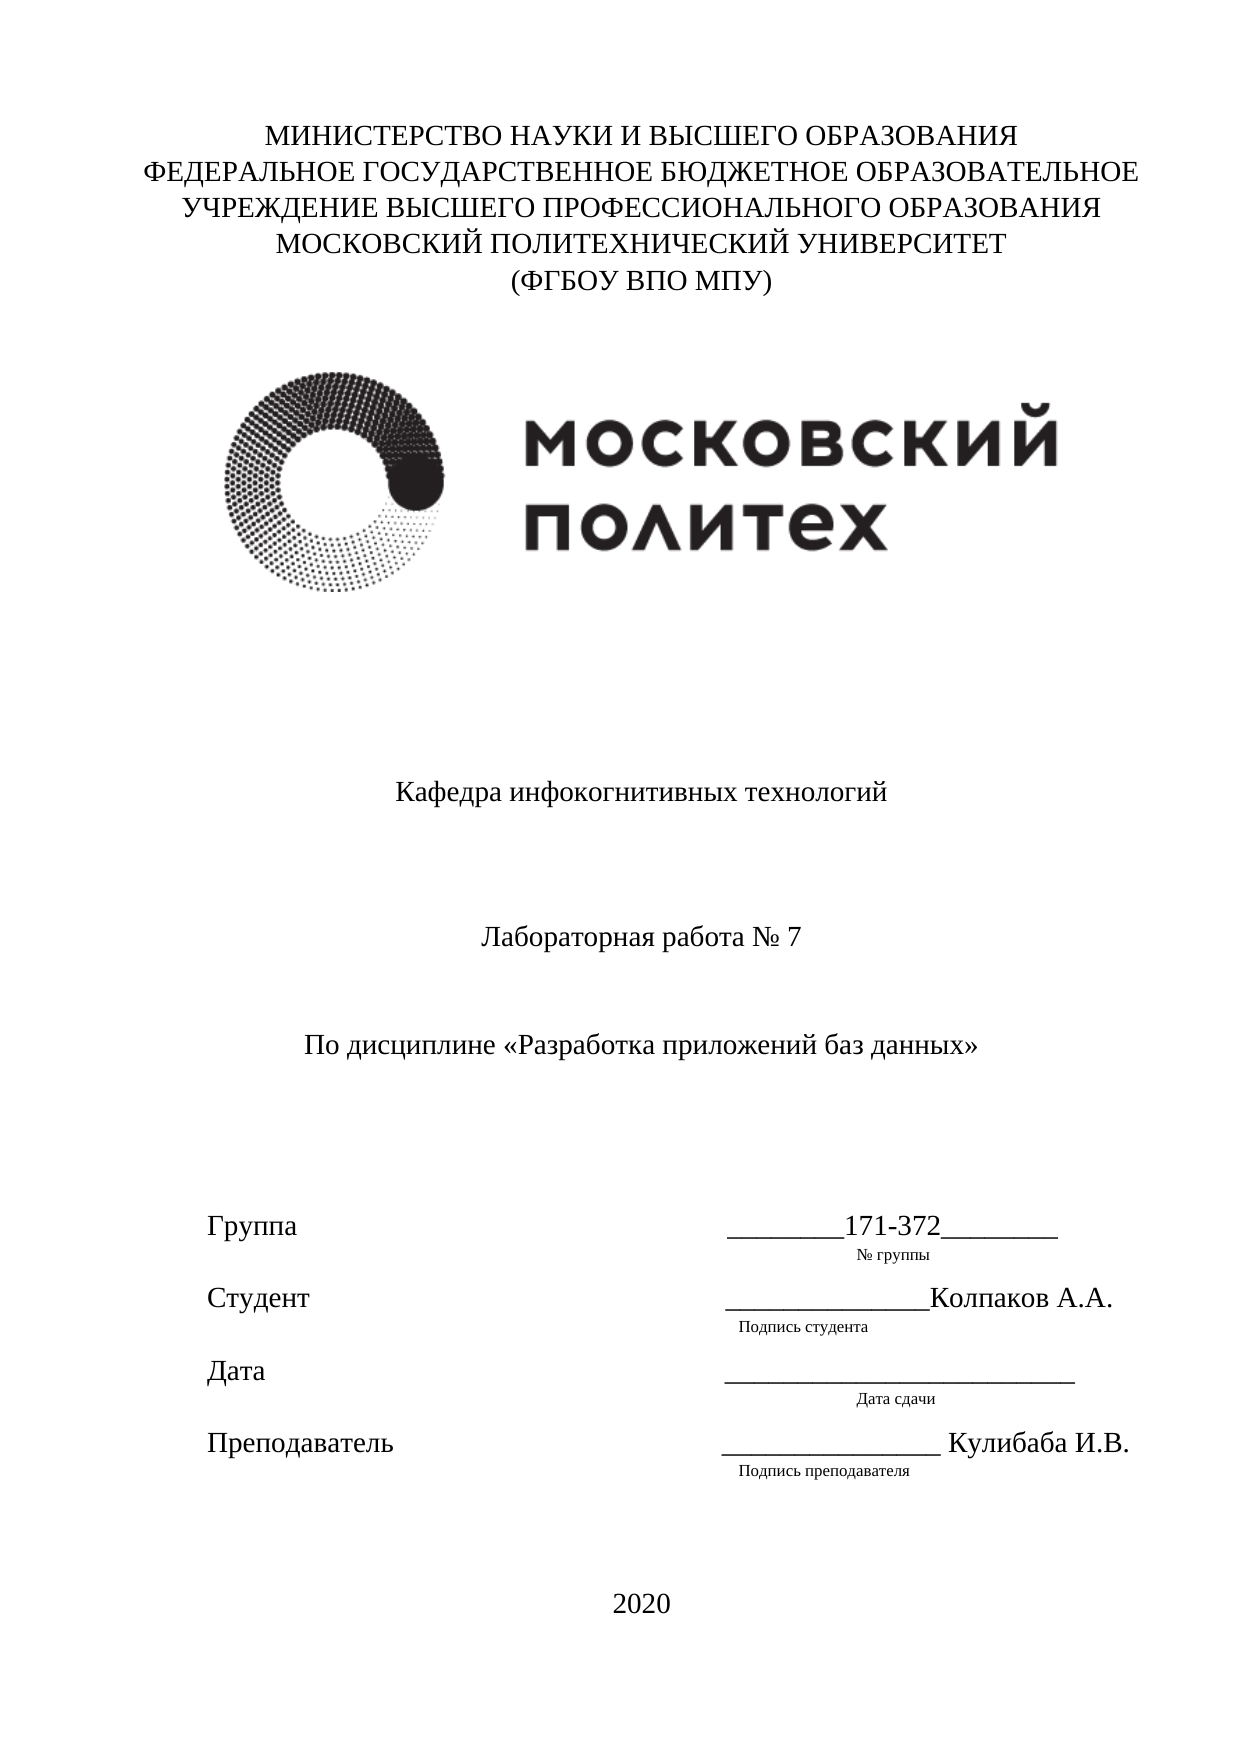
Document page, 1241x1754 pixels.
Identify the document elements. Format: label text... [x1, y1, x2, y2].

text Лабораторная работа № 7 [118, 919, 1164, 952]
text По дисциплине «Разработка приложений баз данных» [118, 1027, 1164, 1061]
text УЧРЕЖДЕНИЕ ВЫСШЕГО ПРОФЕССИОНАЛЬНОГО ОБРАЗОВАНИЯ [118, 190, 1164, 224]
text ФЕДЕРАЛЬНОЕ ГОСУДАРСТВЕННОЕ БЮДЖЕТНОЕ ОБРАЗОВАТЕЛЬНОЕ [118, 154, 1164, 188]
text Подпись преподавателя [738, 1461, 1164, 1495]
text № группы [856, 1244, 1164, 1278]
text Дата ________________________ [207, 1353, 1164, 1386]
text МИНИСТЕРСТВО НАУКИ И ВЫСШЕГО ОБРАЗОВАНИЯ [118, 118, 1164, 152]
text МОСКОВСКИЙ ПОЛИТЕХНИЧЕСКИЙ УНИВЕРСИТЕТ [118, 227, 1164, 260]
text Группа ________171-372________ [207, 1208, 1164, 1242]
text Студент ______________Колпаков А.А. [207, 1280, 1164, 1314]
text Преподаватель _______________ Кулибаба И.В. [207, 1425, 1164, 1458]
text (ФГБОУ ВПО МПУ) [118, 263, 1164, 296]
text Дата сдачи [856, 1389, 1164, 1422]
picture [224, 371, 1059, 592]
text 2020 [118, 1586, 1164, 1620]
text Кафедра инфокогнитивных технологий [118, 774, 1164, 808]
text Подпись студента [738, 1317, 1164, 1350]
